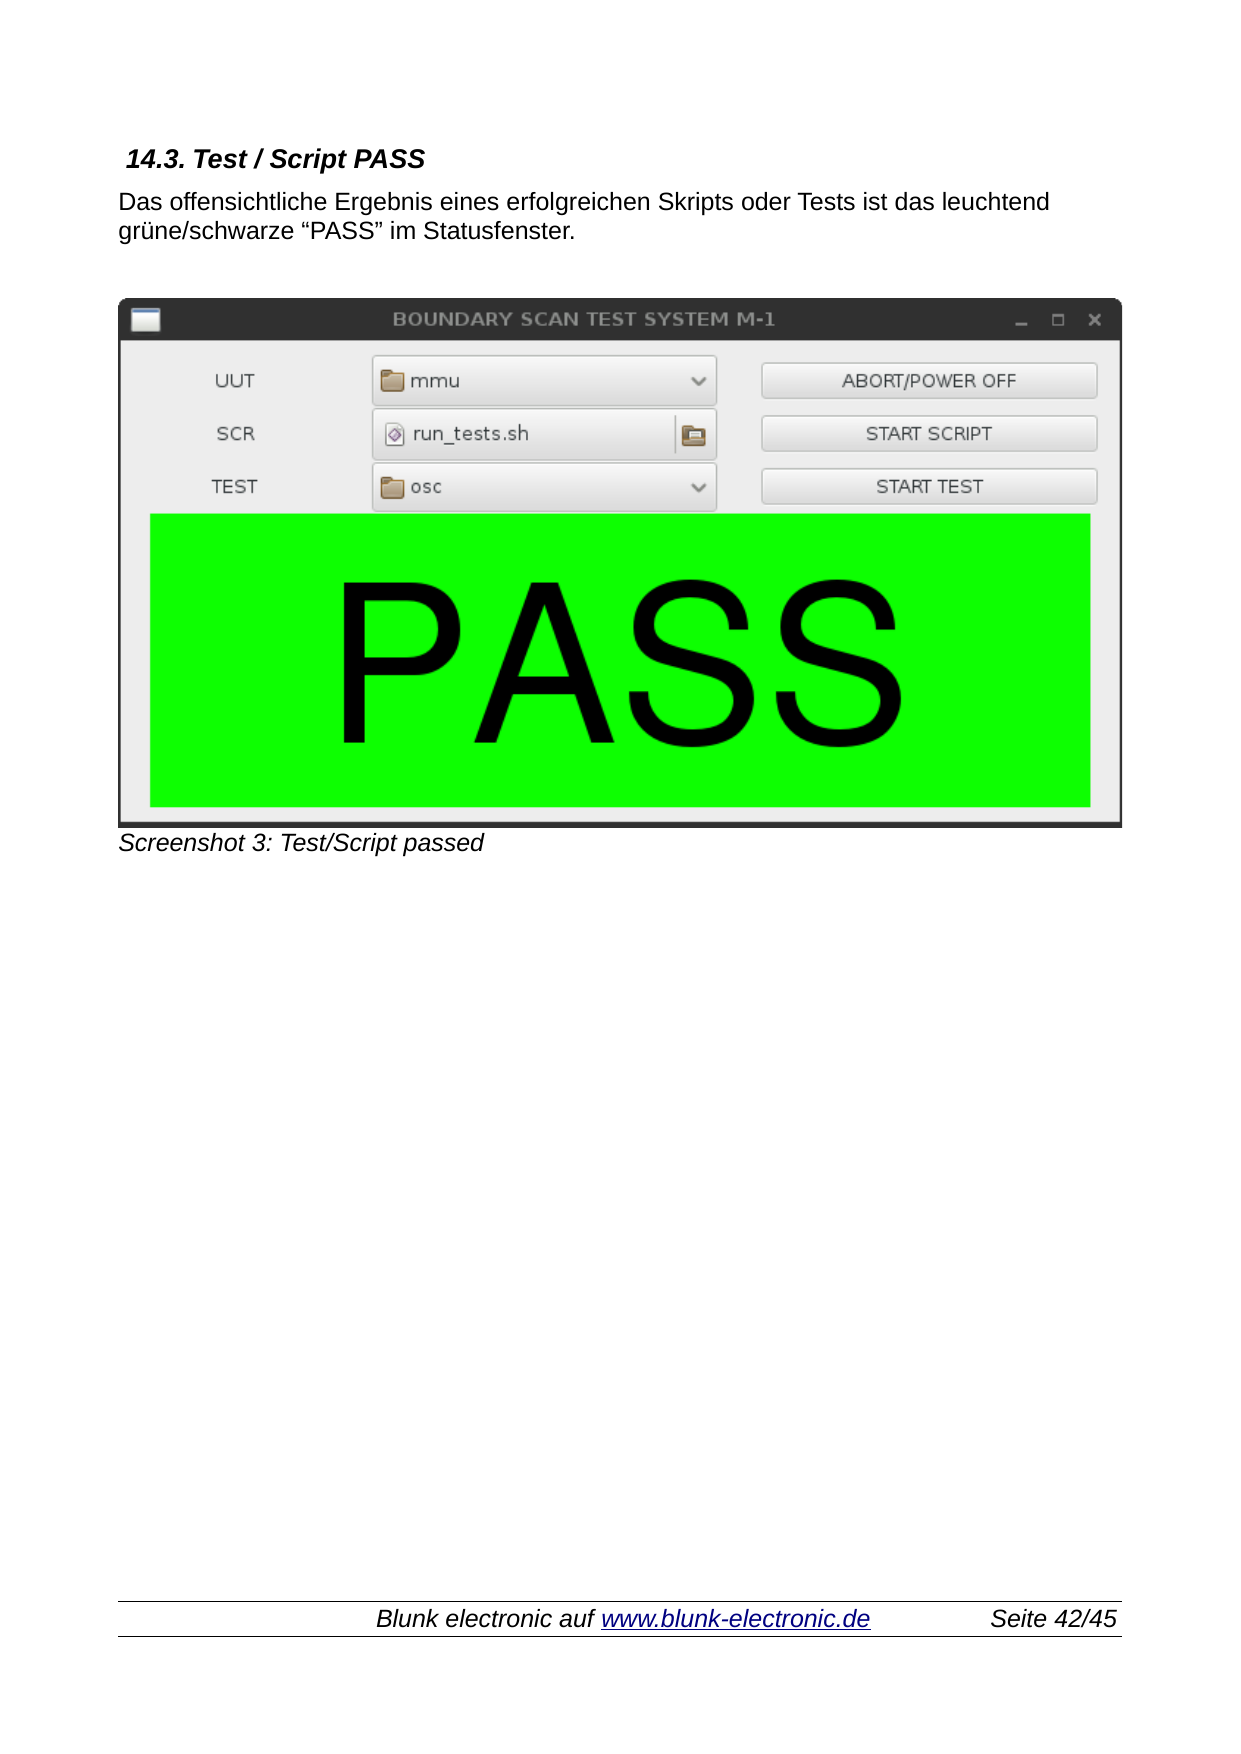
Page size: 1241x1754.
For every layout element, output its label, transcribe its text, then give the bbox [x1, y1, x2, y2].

picture [118, 298, 1123, 828]
subtitle Test / Script PASS [118, 143, 1122, 174]
text Das offensichtliche Ergebnis eines erfolgreichen Skripts oder Tests ist das leuchtend grüne/schwarze “PASS” im Statusfenster. [118, 187, 1122, 244]
text Screenshot 3: Test/Script passed [118, 828, 1122, 857]
